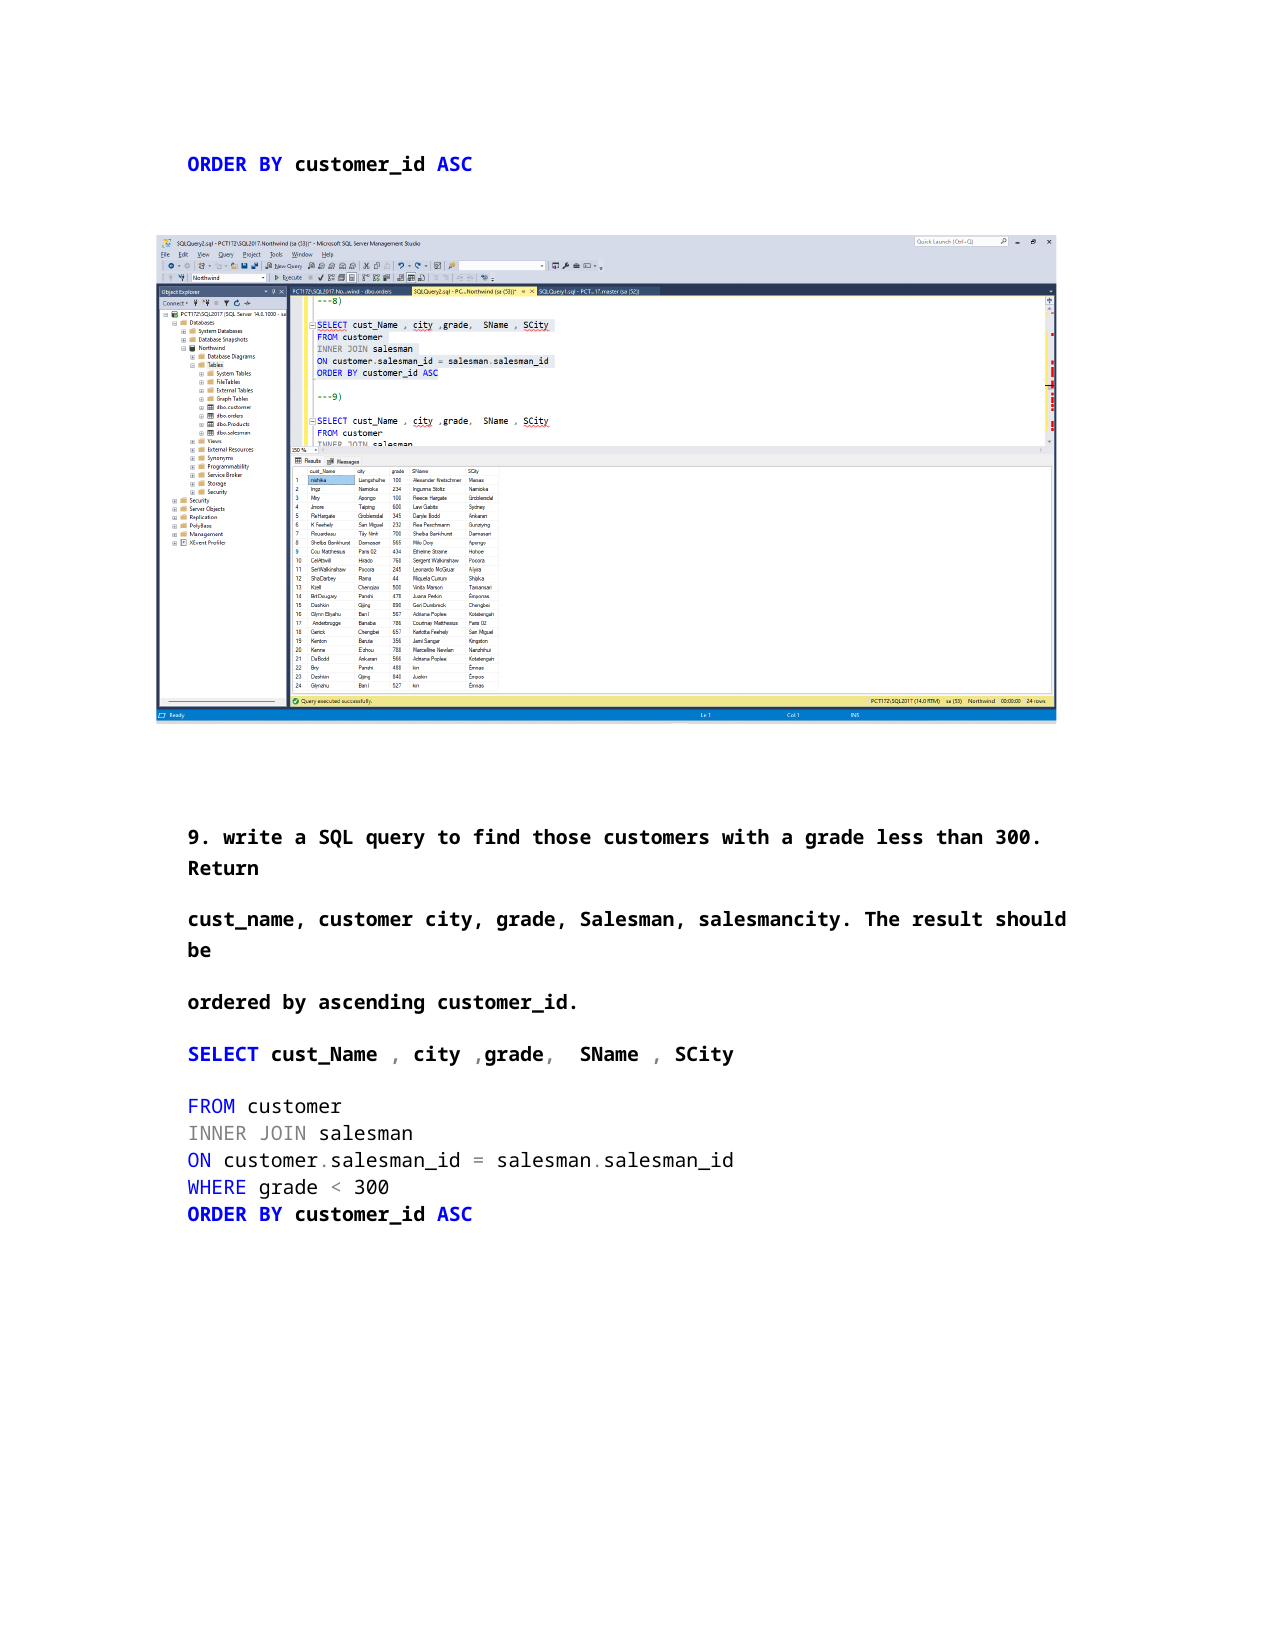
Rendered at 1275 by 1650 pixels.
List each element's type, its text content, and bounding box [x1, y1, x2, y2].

text ORDER BY customer_id ASC [187, 1200, 1087, 1227]
text ORDER BY customer_id ASC [187, 150, 1087, 177]
text INNER JOIN salesman [187, 1119, 1087, 1146]
text 9. write a SQL query to find those customers with a grade less than 300. Return [187, 823, 1087, 881]
text cust_name, customer city, grade, Salesman, salesmancity. The result should be [187, 906, 1087, 964]
text SELECT cust_Name , city ,grade, SName , SCity [187, 1040, 1087, 1067]
text WHERE grade < 300 [187, 1173, 1087, 1200]
text FROM customer [187, 1092, 1087, 1119]
picture [156, 235, 1057, 724]
text ordered by ascending customer_id. [187, 988, 1087, 1015]
text ON customer.salesman_id = salesman.salesman_id [187, 1146, 1087, 1173]
